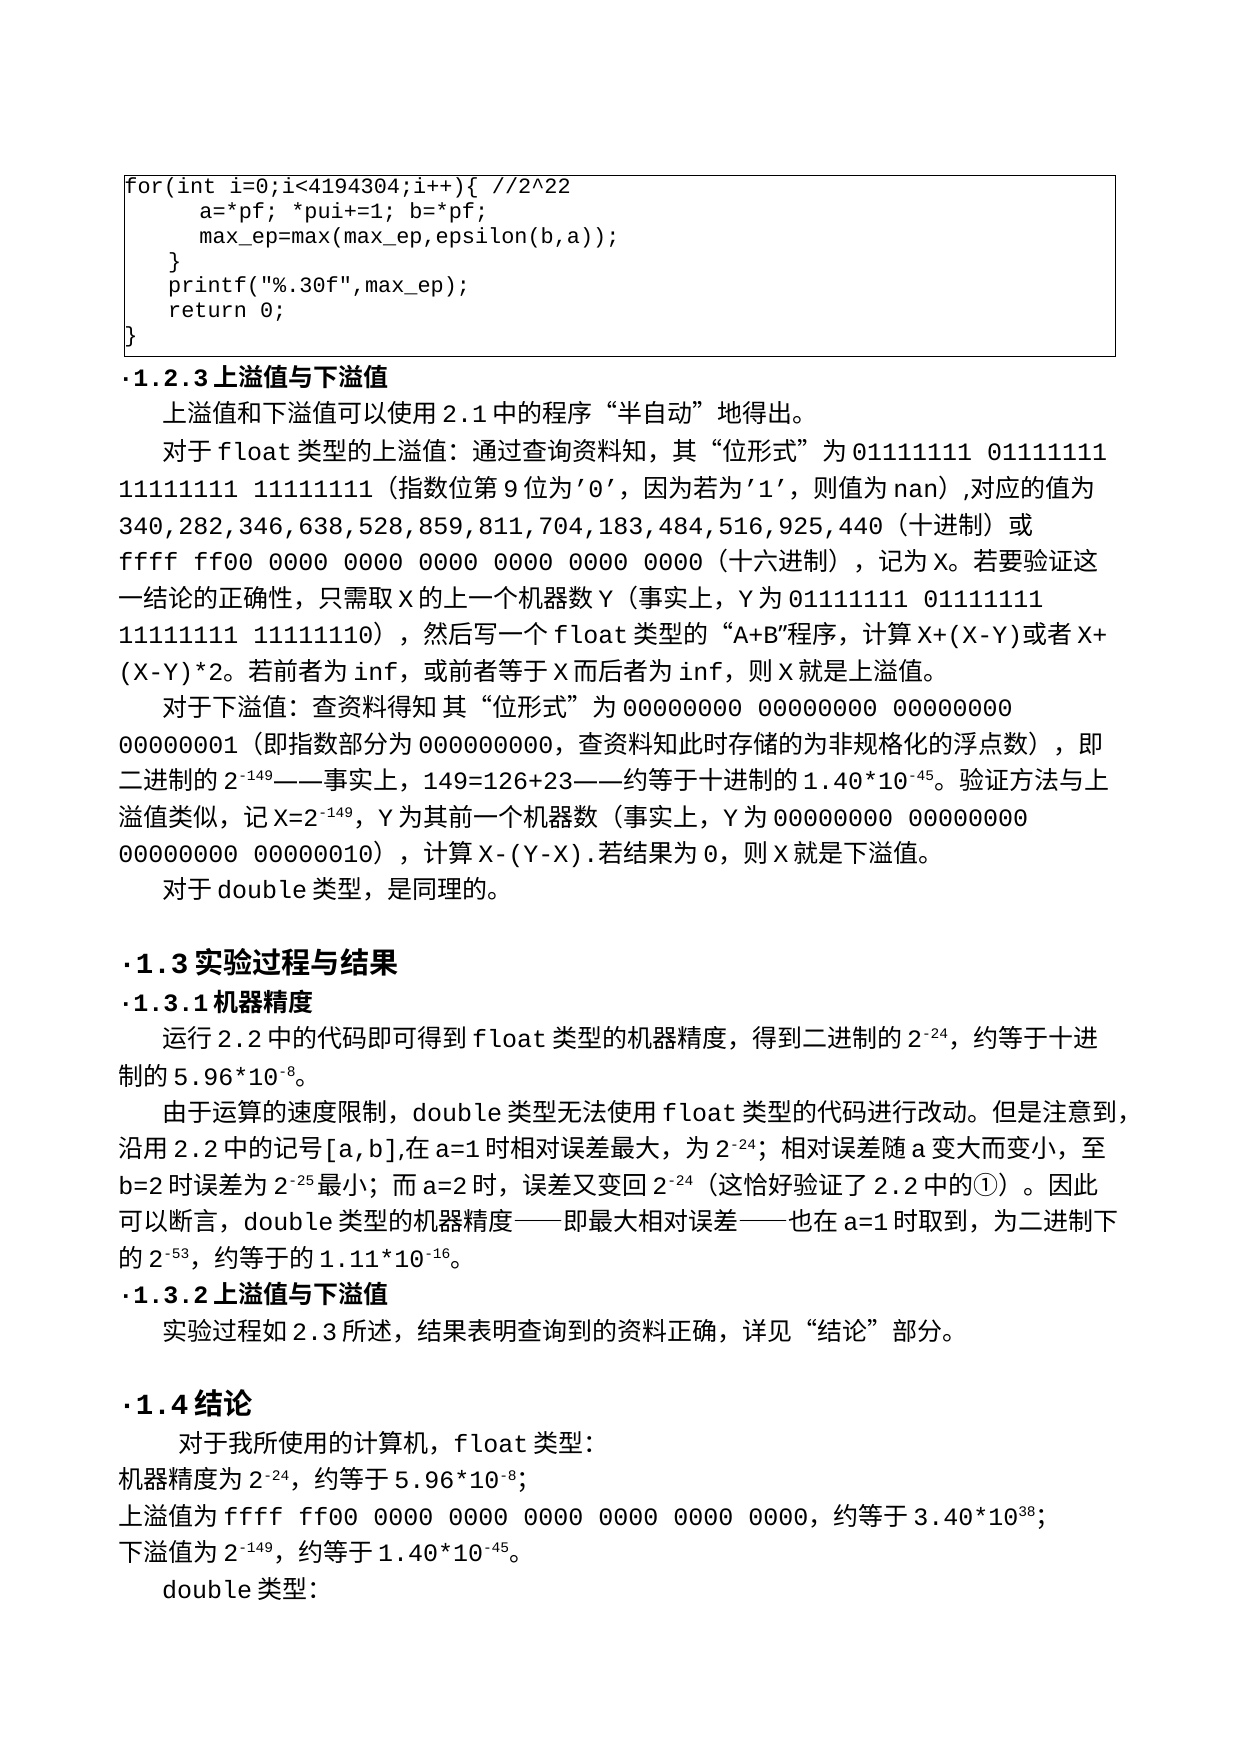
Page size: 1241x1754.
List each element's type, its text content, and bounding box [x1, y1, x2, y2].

text 对于double类型，是同理的。 [118, 870, 1122, 906]
text 上溢值和下溢值可以使用2.1中的程序“半自动”地得出。 [118, 394, 1122, 431]
text ·1.4结论 [118, 1381, 1122, 1423]
text ·1.3.2上溢值与下溢值 [118, 1275, 1122, 1311]
text ·1.2.3上溢值与下溢值 [118, 146, 1122, 394]
text 对于下溢值：查资料得知 其“位形式”为00000000 00000000 00000000 00000001（即指数部分为000000000，查资料知此时存储的为非规格化的浮点数），即二进制的2-149——事实上，149=126+23——约等于十进制的1.40*10-45。验证方法与上溢值类似，记X=2-149，Y为其前一个机器数（事实上，Y为00000000 00000000 00000000 00000010），计算X-(Y-X).若结果为0，则X就是下溢值。 [118, 688, 1122, 870]
text 对于float类型的上溢值：通过查询资料知，其“位形式”为01111111 01111111 11111111 11111111（指数位第9位为’0’，因为若为’1’，则值为nan）,对应的值为340,282,346,638,528,859,811,704,183,484,516,925,440（十进制）或 ffff ff00 0000 0000 0000 0000 0000 0000（十六进制），记为X。若要验证这一结论的正确性，只需取X的上一个机器数Y（事实上，Y为01111111 01111111 11111111 11111110），然后写一个float类型的“A+B”程序，计算X+(X-Y)或者X+(X-Y)*2。若前者为inf，或前者等于X而后者为inf，则X就是上溢值。 [118, 431, 1122, 688]
text 实验过程如2.3所述，结果表明查询到的资料正确，详见“结论”部分。 [118, 1311, 1122, 1348]
text 由于运算的速度限制，double类型无法使用float类型的代码进行改动。但是注意到，沿用2.2中的记号[a,b],在a=1时相对误差最大，为2-24；相对误差随a变大而变小，至b=2时误差为2-25最小；而a=2时，误差又变回2-24（这恰好验证了2.2中的①）。因此可以断言，double类型的机器精度——即最大相对误差——也在a=1时取到，为二进制下的2-53，约等于的1.11*10-16。 [118, 1092, 1122, 1275]
text ·1.3实验过程与结果 [118, 939, 1122, 982]
text ·1.3.1机器精度 [118, 982, 1122, 1018]
text 运行2.2中的代码即可得到float类型的机器精度，得到二进制的2-24，约等于十进制的5.96*10-8。 [118, 1018, 1122, 1092]
text 对于我所使用的计算机，float类型： 机器精度为2-24，约等于5.96*10-8； 上溢值为ffff ff00 0000 0000 0000 0000 0000 0000，约等于3.40*1038； 下溢值为2-149，约等于1.40*10-45。 double类型： [118, 1423, 1122, 1606]
